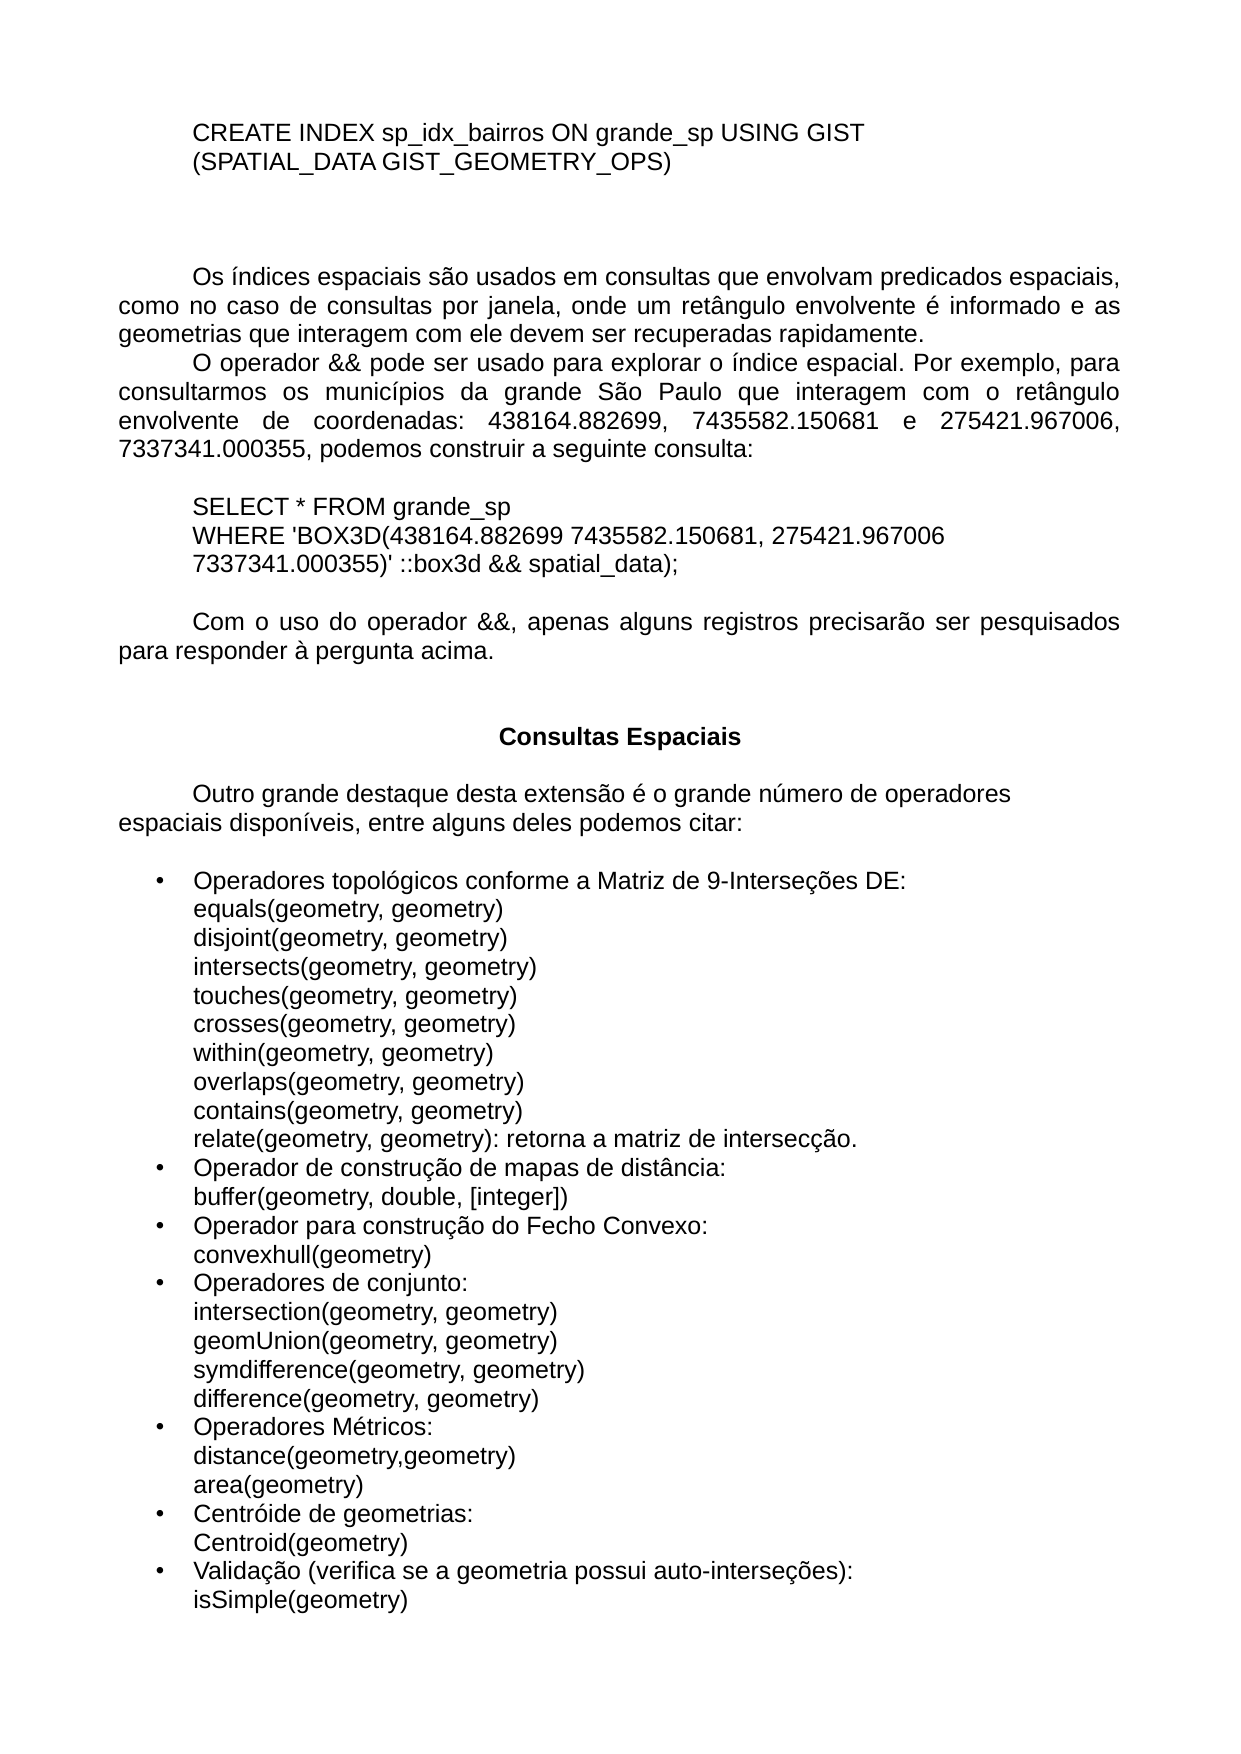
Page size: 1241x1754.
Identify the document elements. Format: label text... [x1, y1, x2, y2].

list geomUnion(geometry, geometry) [156, 1326, 1122, 1355]
list Centróide de geometrias: [156, 1499, 1122, 1527]
list area(geometry) [156, 1470, 1122, 1499]
text O operador && pode ser usado para explorar o índice espacial. Por exemplo, para consultarmos os municípios da grande São Paulo que interagem com o retângulo envolvente de coordenadas: 438164.882699, 7435582.150681 e 275421.967006, 7337341.000355, podemos construir a seguinte consulta: [118, 348, 1122, 463]
list symdifference(geometry, geometry) difference(geometry, geometry) [156, 1355, 1122, 1412]
text Outro grande destaque desta extensão é o grande número de operadores espaciais disponíveis, entre alguns deles podemos citar: [118, 779, 1122, 837]
list Validação (verifica se a geometria possui auto-interseções): [156, 1556, 1122, 1585]
list isSimple(geometry) [156, 1585, 1122, 1614]
text Os índices espaciais são usados em consultas que envolvam predicados espaciais, como no caso de consultas por janela, onde um retângulo envolvente é informado e as geometrias que interagem com ele devem ser recuperadas rapidamente. [118, 262, 1122, 348]
text (SPATIAL_DATA GIST_GEOMETRY_OPS) [118, 147, 1122, 176]
list Operador para construção do Fecho Convexo: [156, 1211, 1122, 1240]
list buffer(geometry, double, [integer]) [156, 1182, 1122, 1211]
list convexhull(geometry) [156, 1240, 1122, 1268]
text WHERE 'BOX3D(438164.882699 7435582.150681, 275421.967006 7337341.000355)' ::box3d && spatial_data); [118, 521, 1122, 578]
text CREATE INDEX sp_idx_bairros ON grande_sp USING GIST [118, 118, 1122, 147]
text Com o uso do operador &&, apenas alguns registros precisarão ser pesquisados para responder à pergunta acima. [118, 607, 1122, 664]
list Operadores topológicos conforme a Matriz de 9-Interseções DE: equals(geometry, geometry) disjoint(geometry, geometry) intersects(geometry, geometry) touches(geometry, geometry) crosses(geometry, geometry) within(geometry, geometry) overlaps(geometry, geometry) contains(geometry, geometry) relate(geometry, geometry): retorna a matriz de intersecção. [156, 866, 1122, 1153]
list Centroid(geometry) [156, 1527, 1122, 1556]
list Operadores de conjunto: [156, 1268, 1122, 1297]
list Operador de construção de mapas de distância: [156, 1153, 1122, 1182]
list Operadores Métricos: [156, 1412, 1122, 1441]
list intersection(geometry, geometry) [156, 1297, 1122, 1326]
text SELECT * FROM grande_sp [118, 492, 1122, 521]
text Consultas Espaciais [118, 722, 1122, 751]
list distance(geometry,geometry) [156, 1441, 1122, 1470]
